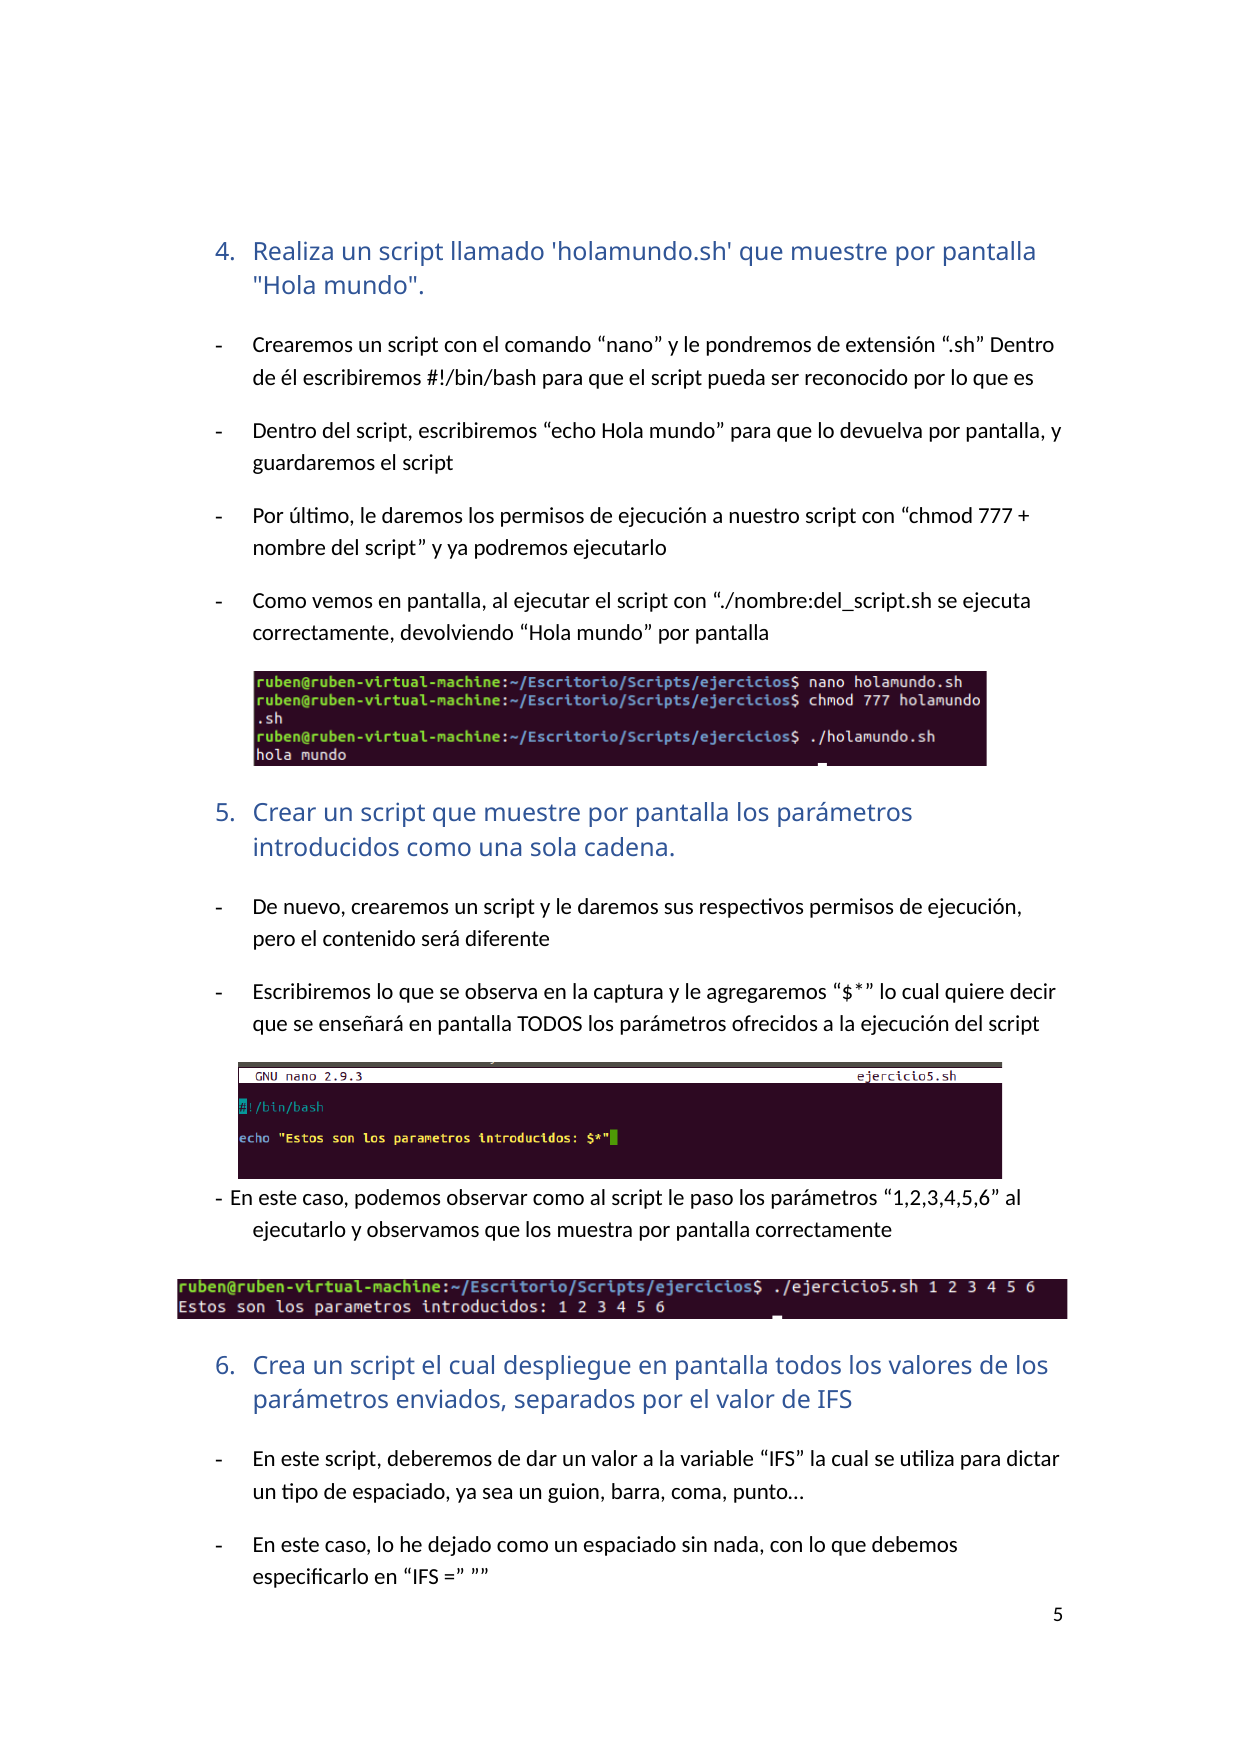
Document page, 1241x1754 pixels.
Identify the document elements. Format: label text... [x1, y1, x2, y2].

list Escribiremos lo que se observa en la captura y le agregaremos “$*” lo cual quiere decir que se enseñará en pantalla TODOS los parámetros ofrecidos a la ejecución del script [215, 977, 1063, 1037]
list En este caso, podemos observar como al script le paso los parámetros “1,2,3,4,5,6” al ejecutarlo y observamos que los muestra por pantalla correctamente [215, 1183, 1063, 1243]
list Realiza un script llamado 'holamundo.sh' que muestre por pantalla "Hola mundo". [215, 234, 1063, 302]
list Crear un script que muestre por pantalla los parámetros introducidos como una sola cadena. [215, 795, 1063, 863]
list De nuevo, crearemos un script y le daremos sus respectivos permisos de ejecución, pero el contenido será diferente [215, 892, 1063, 952]
list En este caso, lo he dejado como un espaciado sin nada, con lo que debemos especificarlo en “IFS =” ”” [215, 1530, 1063, 1590]
list Por último, le daremos los permisos de ejecución a nuestro script con “chmod 777 + nombre del script” y ya podremos ejecutarlo [215, 501, 1063, 561]
list En este script, deberemos de dar un valor a la variable “IFS” la cual se utiliza para dictar un tipo de espaciado, ya sea un guion, barra, coma, punto… [215, 1444, 1063, 1505]
list Dentro del script, escribiremos “echo Hola mundo” para que lo devuelva por pantalla, y guardaremos el script [215, 416, 1063, 476]
list Como vemos en pantalla, al ejecutar el script con “./nombre:del_script.sh se ejecuta correctamente, devolviendo “Hola mundo” por pantalla [215, 586, 1063, 646]
list Crea un script el cual despliegue en pantalla todos los valores de los parámetros enviados, separados por el valor de IFS [215, 1348, 1063, 1416]
list Crearemos un script con el comando “nano” y le pondremos de extensión “.sh” Dentro de él escribiremos #!/bin/bash para que el script pueda ser reconocido por lo que es [215, 331, 1063, 391]
